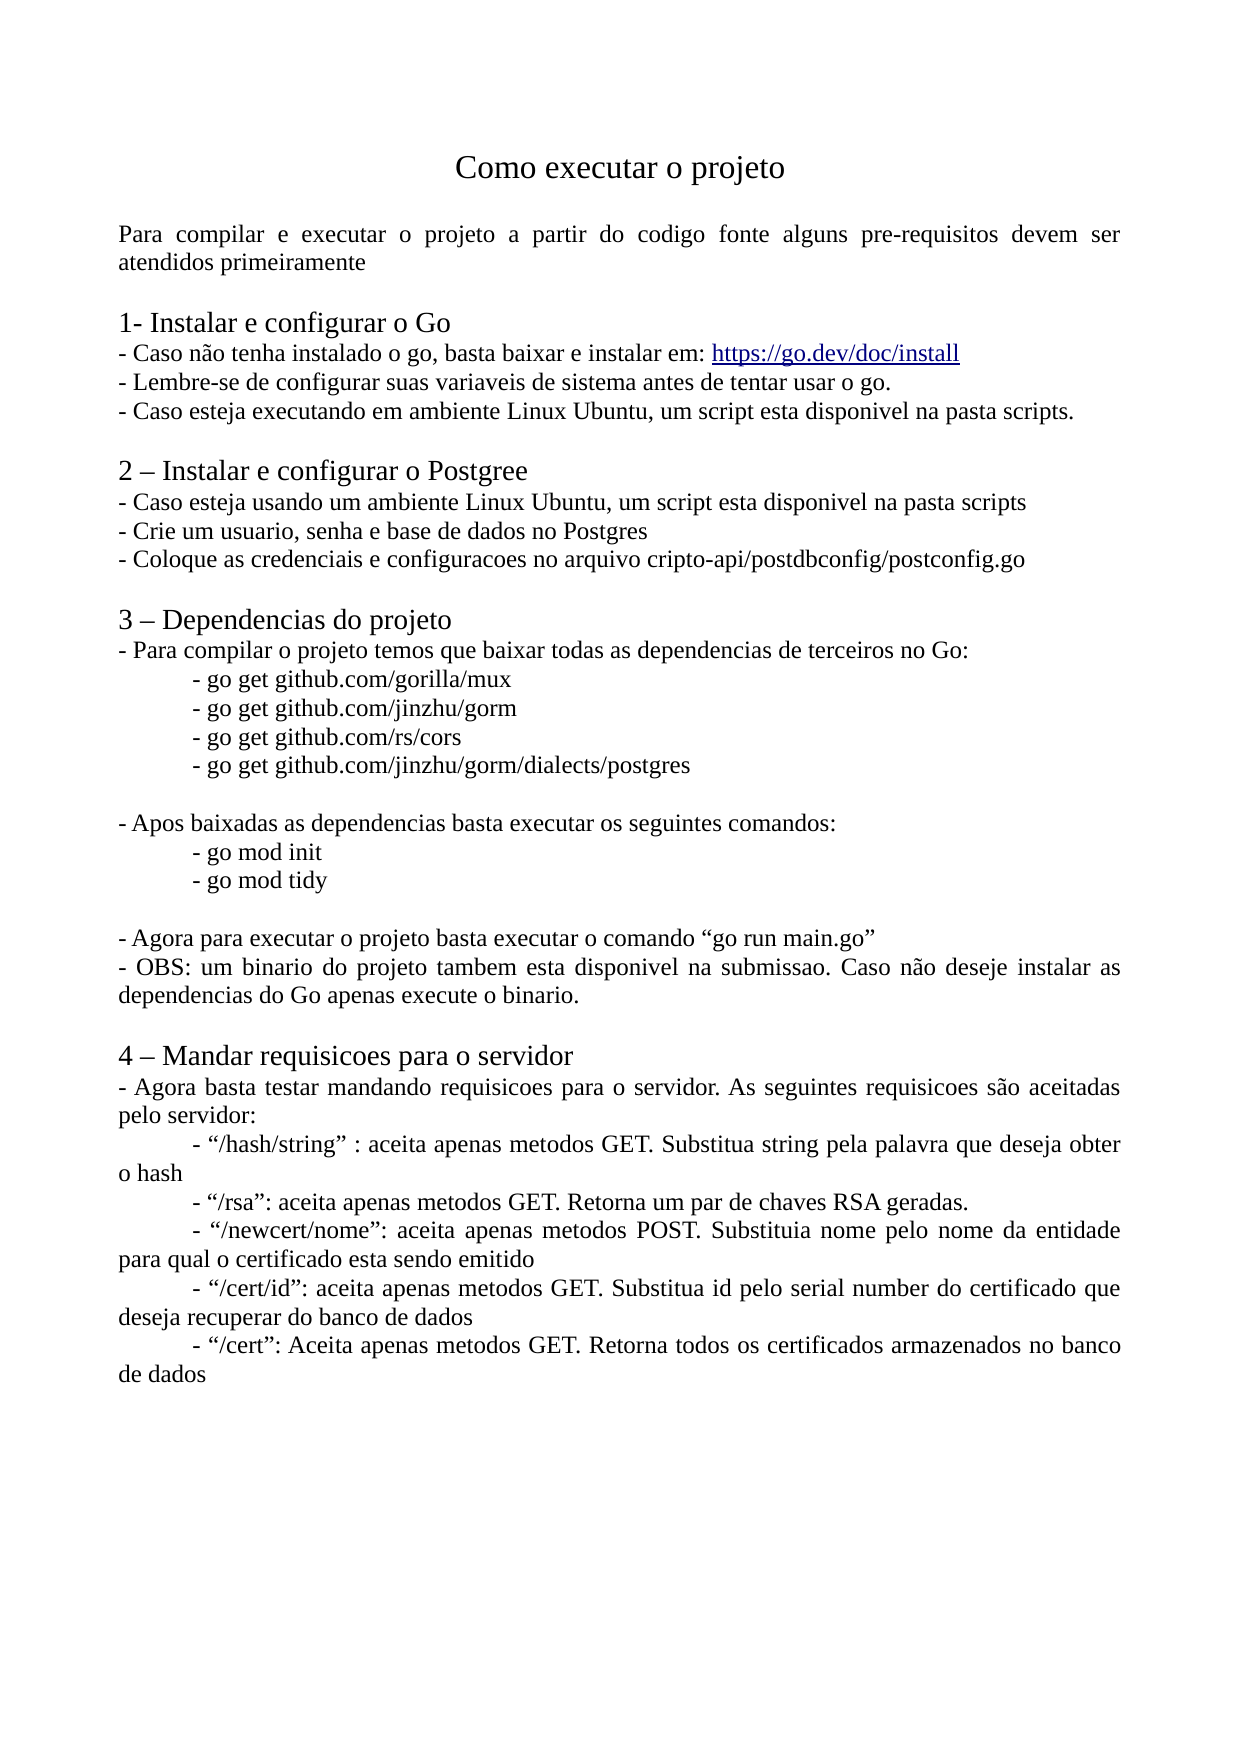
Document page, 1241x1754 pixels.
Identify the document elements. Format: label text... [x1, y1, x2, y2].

text - Caso esteja usando um ambiente Linux Ubuntu, um script esta disponivel na pasta scripts [118, 487, 1122, 516]
text - OBS: um binario do projeto tambem esta disponivel na submissao. Caso não deseje instalar as dependencias do Go apenas execute o binario. [118, 952, 1122, 1009]
text 3 – Dependencias do projeto [118, 602, 1122, 636]
text Como executar o projeto [118, 147, 1122, 185]
text 2 – Instalar e configurar o Postgree [118, 453, 1122, 487]
text Para compilar e executar o projeto a partir do codigo fonte alguns pre-requisitos devem ser atendidos primeiramente [118, 219, 1122, 276]
text - go mod tidy [118, 866, 1122, 894]
text - go get github.com/jinzhu/gorm/dialects/postgres [118, 751, 1122, 779]
text - Lembre-se de configurar suas variaveis de sistema antes de tentar usar o go. [118, 367, 1122, 396]
text - go get github.com/jinzhu/gorm [118, 693, 1122, 722]
text - Caso esteja executando em ambiente Linux Ubuntu, um script esta disponivel na pasta scripts. [118, 396, 1122, 425]
text - go get github.com/gorilla/mux [118, 664, 1122, 693]
text - “/newcert/nome”: aceita apenas metodos POST. Substituia nome pelo nome da entidade para qual o certificado esta sendo emitido [118, 1215, 1122, 1273]
text - “/cert”: Aceita apenas metodos GET. Retorna todos os certificados armazenados no banco de dados [118, 1330, 1122, 1388]
text - “/hash/string” : aceita apenas metodos GET. Substitua string pela palavra que deseja obter o hash [118, 1129, 1122, 1187]
text - Coloque as credenciais e configuracoes no arquivo cripto-api/postdbconfig/postconfig.go [118, 544, 1122, 573]
text 1- Instalar e configurar o Go [118, 305, 1122, 338]
text - Caso não tenha instalado o go, basta baixar e instalar em: https://go.dev/doc/install [118, 338, 1122, 367]
text - Agora basta testar mandando requisicoes para o servidor. As seguintes requisicoes são aceitadas pelo servidor: [118, 1072, 1122, 1129]
text - Crie um usuario, senha e base de dados no Postgres [118, 516, 1122, 544]
text - Agora para executar o projeto basta executar o comando “go run main.go” [118, 923, 1122, 952]
text - go mod init [118, 837, 1122, 866]
text 4 – Mandar requisicoes para o servidor [118, 1038, 1122, 1072]
text - go get github.com/rs/cors [118, 722, 1122, 751]
text - “/cert/id”: aceita apenas metodos GET. Substitua id pelo serial number do certificado que deseja recuperar do banco de dados [118, 1273, 1122, 1330]
text - Apos baixadas as dependencias basta executar os seguintes comandos: [118, 808, 1122, 837]
text - Para compilar o projeto temos que baixar todas as dependencias de terceiros no Go: [118, 636, 1122, 664]
text - “/rsa”: aceita apenas metodos GET. Retorna um par de chaves RSA geradas. [118, 1187, 1122, 1215]
